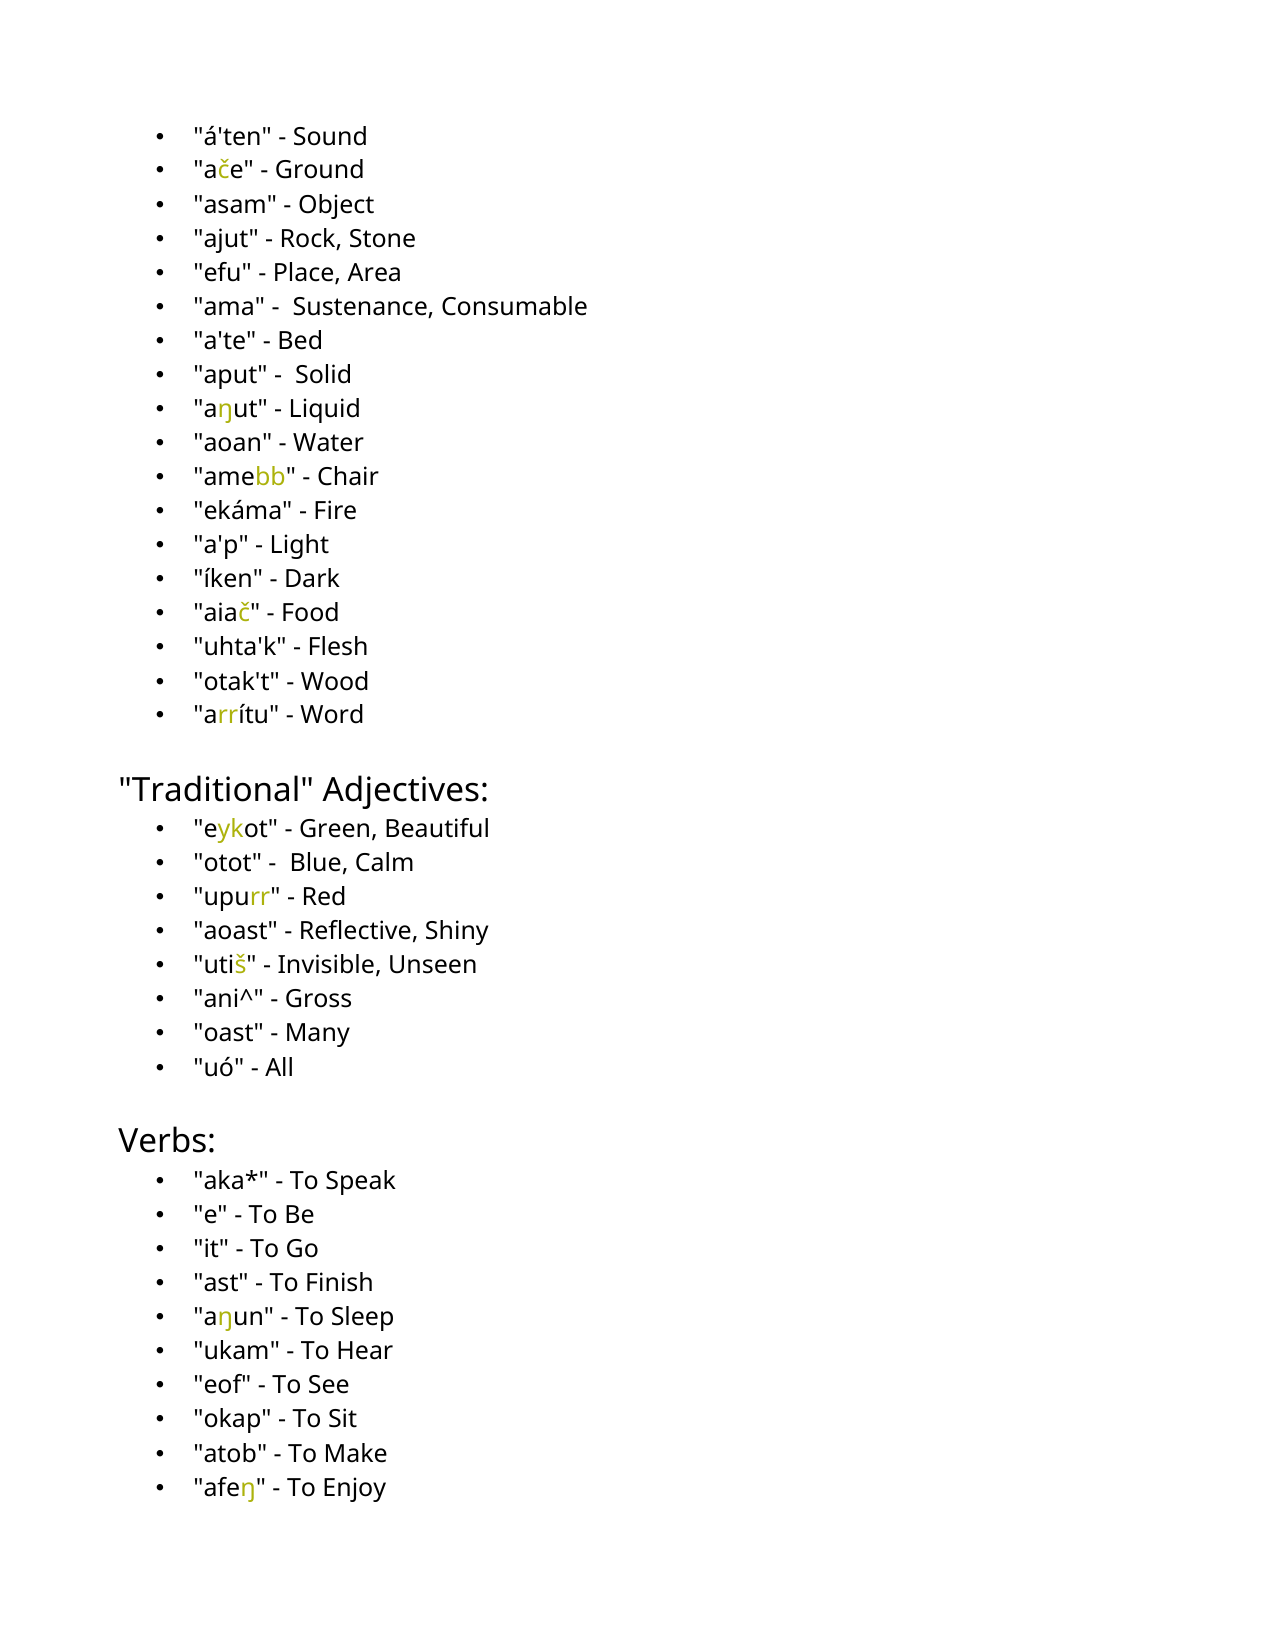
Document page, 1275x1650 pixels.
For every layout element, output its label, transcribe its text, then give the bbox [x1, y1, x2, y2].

list "asam" - Object [156, 186, 1157, 220]
list "amebb" - Chair [156, 459, 1157, 493]
list "e" - To Be [156, 1197, 1157, 1231]
list "upurr" - Red [156, 879, 1157, 913]
list "íken" - Dark [156, 561, 1157, 595]
list "aka*" - To Speak [156, 1163, 1157, 1197]
list "aŋun" - To Sleep [156, 1299, 1157, 1333]
list "aoan" - Water [156, 425, 1157, 459]
list "aŋut" - Liquid [156, 391, 1157, 425]
list "a'te" - Bed [156, 322, 1157, 357]
list "utiš" - Invisible, Unseen [156, 947, 1157, 981]
list "atob" - To Make [156, 1435, 1157, 1469]
list "ukam" - To Hear [156, 1333, 1157, 1367]
list "aiač" - Food [156, 595, 1157, 629]
list "efu" - Place, Area [156, 254, 1157, 288]
text "Traditional" Adjectives: [118, 765, 1157, 811]
list "otak't" - Wood [156, 663, 1157, 697]
list "aput" - Solid [156, 357, 1157, 391]
list "ajut" - Rock, Stone [156, 220, 1157, 254]
list "ekáma" - Fire [156, 493, 1157, 527]
list "otot" - Blue, Calm [156, 845, 1157, 879]
list "eykot" - Green, Beautiful [156, 811, 1157, 845]
list "arrítu" - Word [156, 697, 1157, 731]
list "ama" - Sustenance, Consumable [156, 288, 1157, 322]
text Verbs: [118, 1117, 1157, 1163]
list "ast" - To Finish [156, 1265, 1157, 1299]
list "aoast" - Reflective, Shiny [156, 913, 1157, 947]
list "uó" - All [156, 1049, 1157, 1083]
list "it" - To Go [156, 1231, 1157, 1265]
list "oast" - Many [156, 1015, 1157, 1049]
list "a'p" - Light [156, 527, 1157, 561]
list "eof" - To See [156, 1367, 1157, 1401]
list "ače" - Ground [156, 152, 1157, 186]
list "uhta'k" - Flesh [156, 629, 1157, 663]
list "okap" - To Sit [156, 1401, 1157, 1435]
list "afeŋ" - To Enjoy [156, 1469, 1157, 1503]
list "ani^" - Gross [156, 981, 1157, 1015]
list "á'ten" - Sound [156, 118, 1157, 152]
